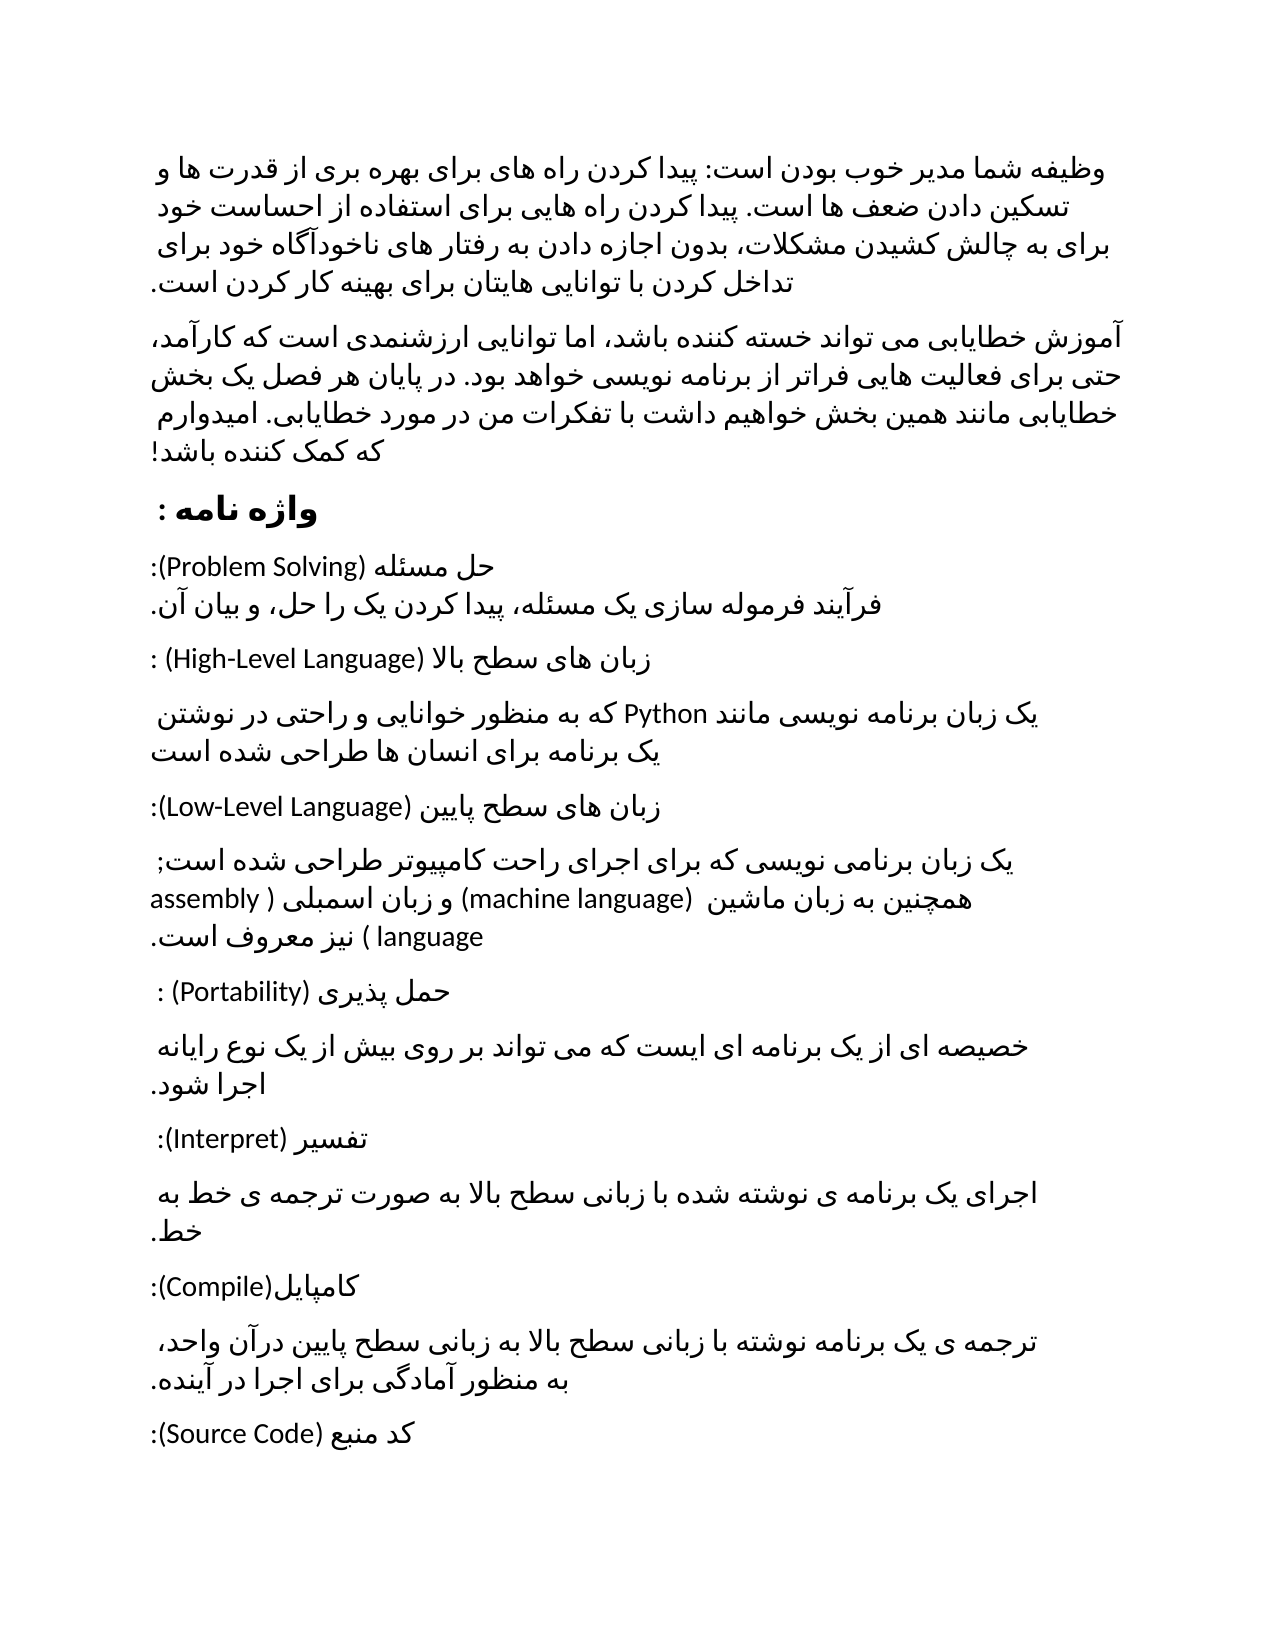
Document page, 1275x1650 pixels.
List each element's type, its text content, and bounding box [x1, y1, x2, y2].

text یک زبان برنامی نویسی که برای اجرای راحت کامپیوتر طراحی شده است; همچنین به زبان ماشین (machine language) و زبان اسمبلی (assembly language ) نیز معروف است. [150, 842, 1050, 954]
text کامپایل(Compile): [150, 1268, 1125, 1304]
text زبان های سطح بالا (High-Level Language) : [150, 640, 1125, 676]
text خصیصه ای از یک برنامه ای ایست که می تواند بر روی بیش از یک نوع رایانه اجرا شود. [150, 1028, 1125, 1102]
text اجرای یک برنامه ی نوشته شده با زبانی سطح بالا به صورت ترجمه ی خط به خط. [150, 1175, 1125, 1249]
text حل مسئله (Problem Solving): فرآیند فرموله سازی یک مسئله، پیدا کردن یک را حل، و بیان آن. [150, 548, 1125, 621]
text یک زبان برنامه نویسی مانند Python که به منظور خوانایی و راحتی در نوشتن یک برنامه برای انسان ها طراحی شده است [150, 695, 1050, 769]
text زبان های سطح پایین (Low-Level Language): [150, 788, 1125, 823]
text ترجمه ی یک برنامه نوشته با زبانی سطح بالا به زبانی سطح پایین درآن واحد، به منظور آمادگی برای اجرا در آینده. [150, 1323, 1050, 1396]
text حمل پذیری (Portability) : [150, 973, 1125, 1009]
text کد منبع (Source Code): [150, 1415, 1125, 1451]
text واژه نامه : [150, 487, 1125, 528]
text آموزش خطایابی می تواند خسته کننده باشد، اما توانایی ارزشنمدی است که کارآمد، حتی برای فعالیت هایی فراتر از برنامه نویسی خواهد بود. در پایان هر فصل یک بخش خطایابی مانند همین بخش خواهیم داشت با تفکرات من در مورد خطایابی. امیدوارم که کمک کننده باشد! [150, 319, 1125, 468]
text تفسیر (Interpret): [150, 1121, 1125, 1156]
text وظیفه شما مدیر خوب بودن است: پیدا کردن راه های برای بهره بری از قدرت ها و تسکین دادن ضعف ها است. پیدا کردن راه هایی برای استفاده از احساست خود برای به چالش کشیدن مشکلات، بدون اجازه دادن به رفتار های ناخودآگاه خود برای تداخل کردن با توانایی هایتان برای بهینه کار کردن است. [150, 150, 1125, 300]
